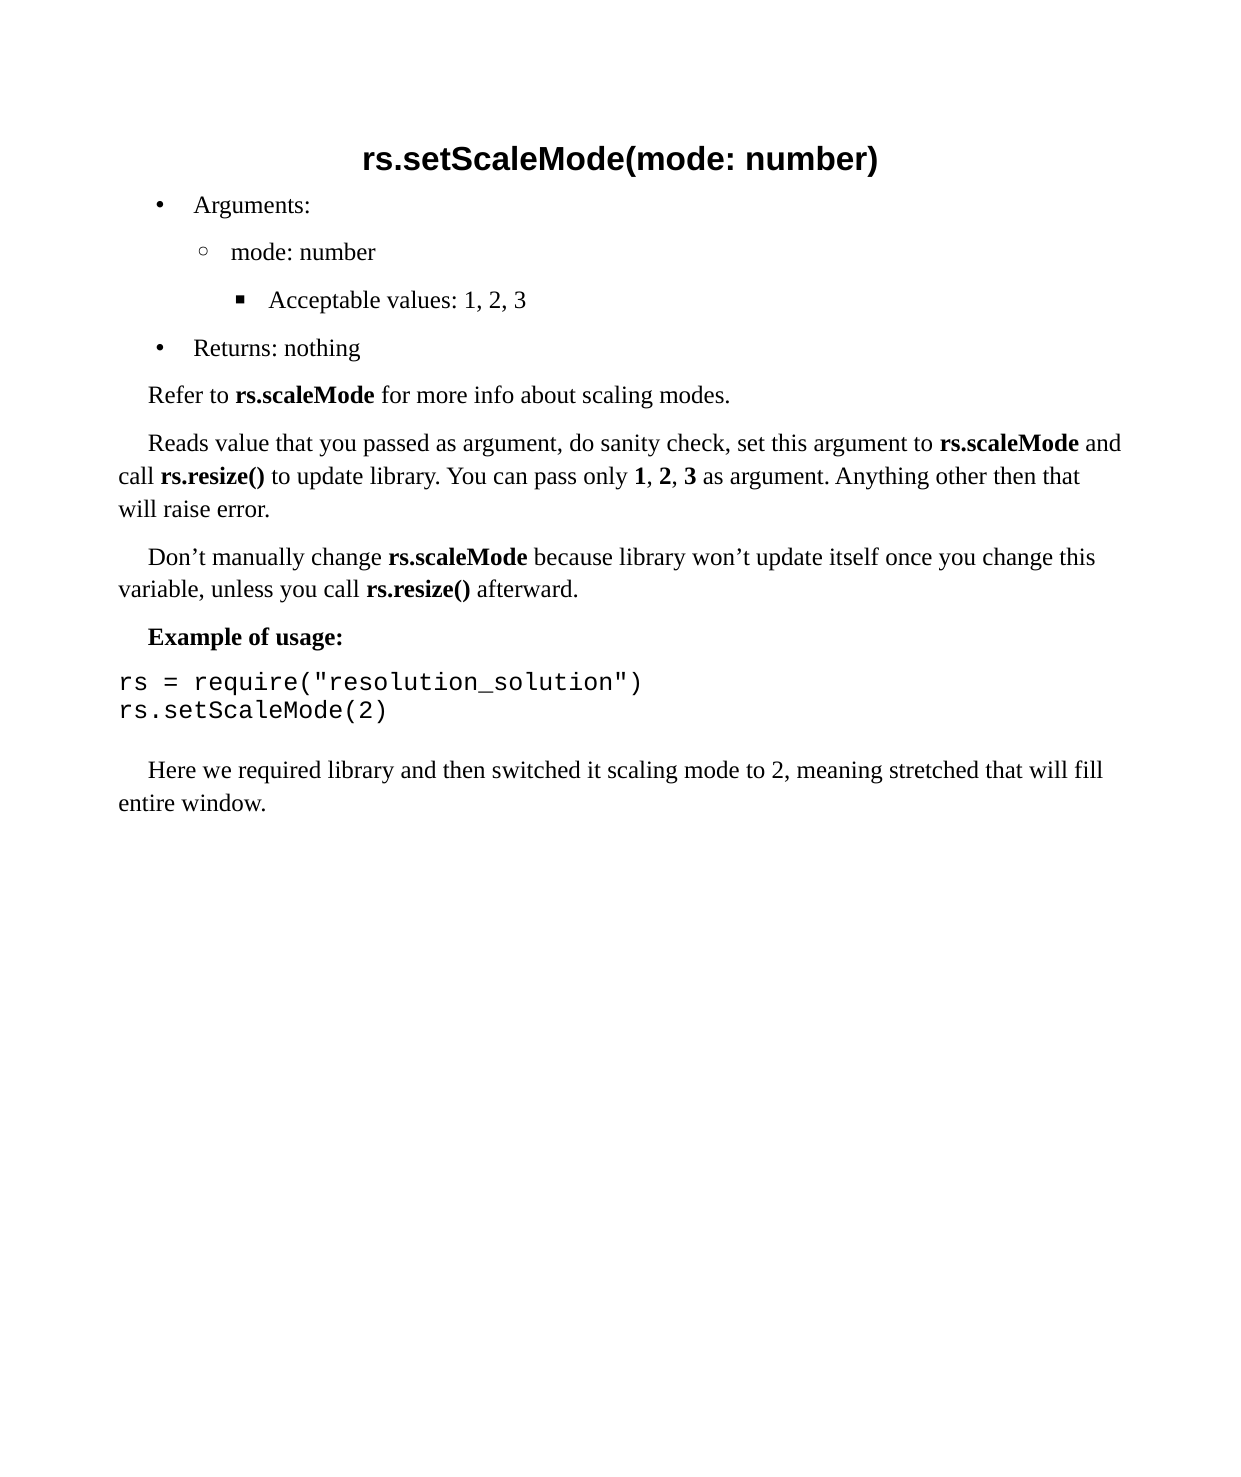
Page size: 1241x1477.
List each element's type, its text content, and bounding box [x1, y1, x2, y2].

text Don’t manually change rs.scaleMode because library won’t update itself once you change this variable, unless you call rs.resize() afterward. [118, 542, 1122, 603]
list Returns: nothing [156, 333, 1122, 361]
text Example of usage: [118, 622, 1122, 651]
text Here we required library and then switched it scaling mode to 2, meaning stretched that will fill entire window. [118, 755, 1122, 817]
subtitle rs.setScaleMode(mode: number) [118, 139, 1122, 177]
list Acceptable values: 1, 2, 3 [231, 285, 1122, 314]
text rs = require("resolution_solution") [118, 670, 1122, 698]
text Refer to rs.scaleMode for more info about scaling modes. [118, 380, 1122, 409]
list mode: number [193, 237, 1122, 266]
text rs.setScaleMode(2) [118, 698, 1122, 726]
list Arguments: [156, 190, 1122, 219]
text Reads value that you passed as argument, do sanity check, set this argument to rs.scaleMode and call rs.resize() to update library. You can pass only 1, 2, 3 as argument. Anything other then that will raise error. [118, 428, 1122, 523]
